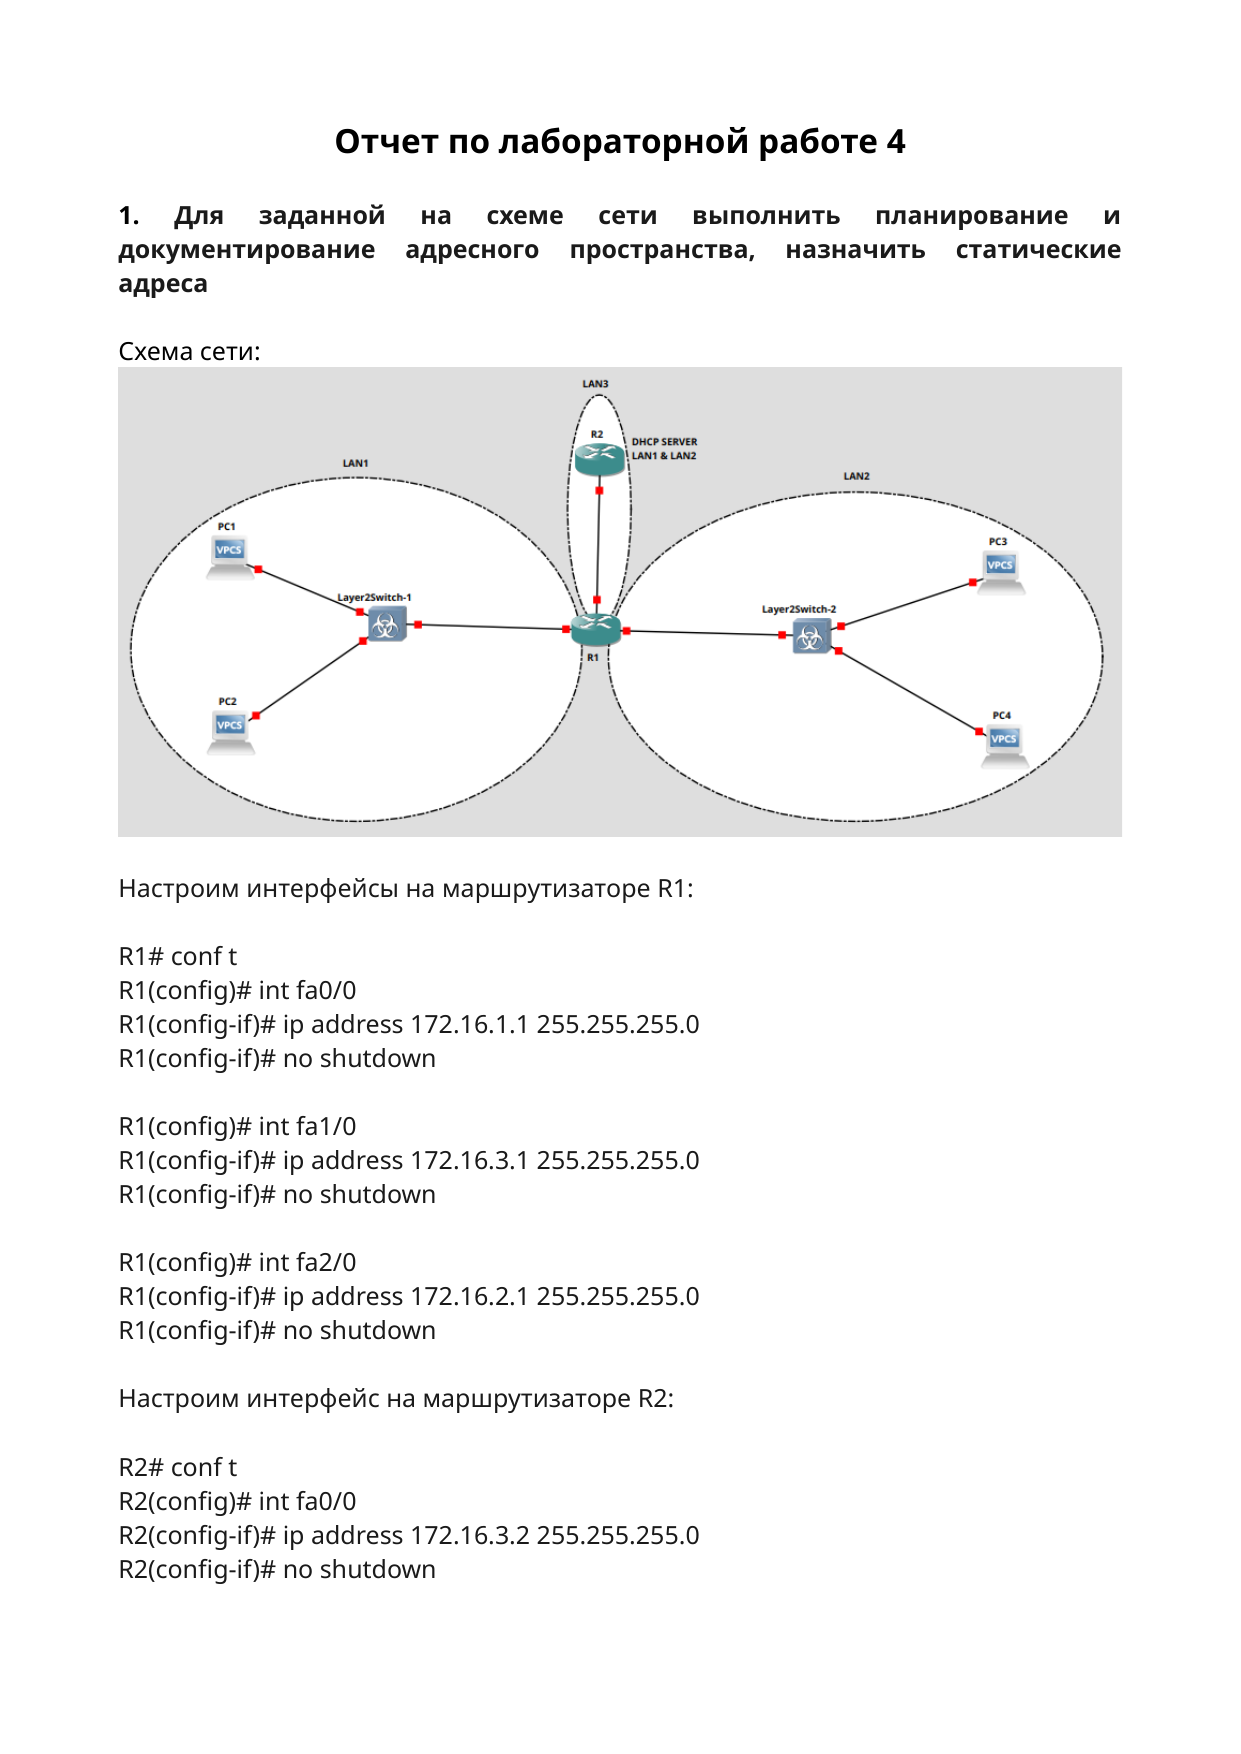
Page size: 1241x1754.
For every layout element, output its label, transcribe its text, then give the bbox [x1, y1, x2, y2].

text R2(config-if)# ip address 172.16.3.2 255.255.255.0 [118, 1517, 1122, 1551]
text Настроим интерфейсы на маршрутизаторе R1: [118, 870, 1122, 904]
text Схема сети: [118, 334, 1122, 367]
text R1(config-if)# no shutdown [118, 1177, 1122, 1211]
text R2# conf t [118, 1449, 1122, 1483]
text R1(config-if)# no shutdown [118, 1041, 1122, 1074]
text R1(config)# int fa2/0 [118, 1245, 1122, 1279]
text R1(config)# int fa1/0 [118, 1109, 1122, 1143]
picture [118, 367, 1123, 837]
text Отчет по лабораторной работе 4 [118, 118, 1122, 163]
text R1# conf t [118, 938, 1122, 972]
text R1(config)# int fa0/0 [118, 972, 1122, 1006]
text 1. Для заданной на схеме сети выполнить планирование и документирование адресного пространства, назначить статические адреса [118, 198, 1122, 300]
text R1(config-if)# no shutdown [118, 1313, 1122, 1347]
text Настроим интерфейс на маршрутизаторе R2: [118, 1381, 1122, 1415]
text R1(config-if)# ip address 172.16.1.1 255.255.255.0 [118, 1006, 1122, 1041]
text R1(config-if)# ip address 172.16.3.1 255.255.255.0 [118, 1143, 1122, 1177]
text R1(config-if)# ip address 172.16.2.1 255.255.255.0 [118, 1279, 1122, 1313]
text R2(config-if)# no shutdown [118, 1551, 1122, 1586]
text R2(config)# int fa0/0 [118, 1483, 1122, 1517]
